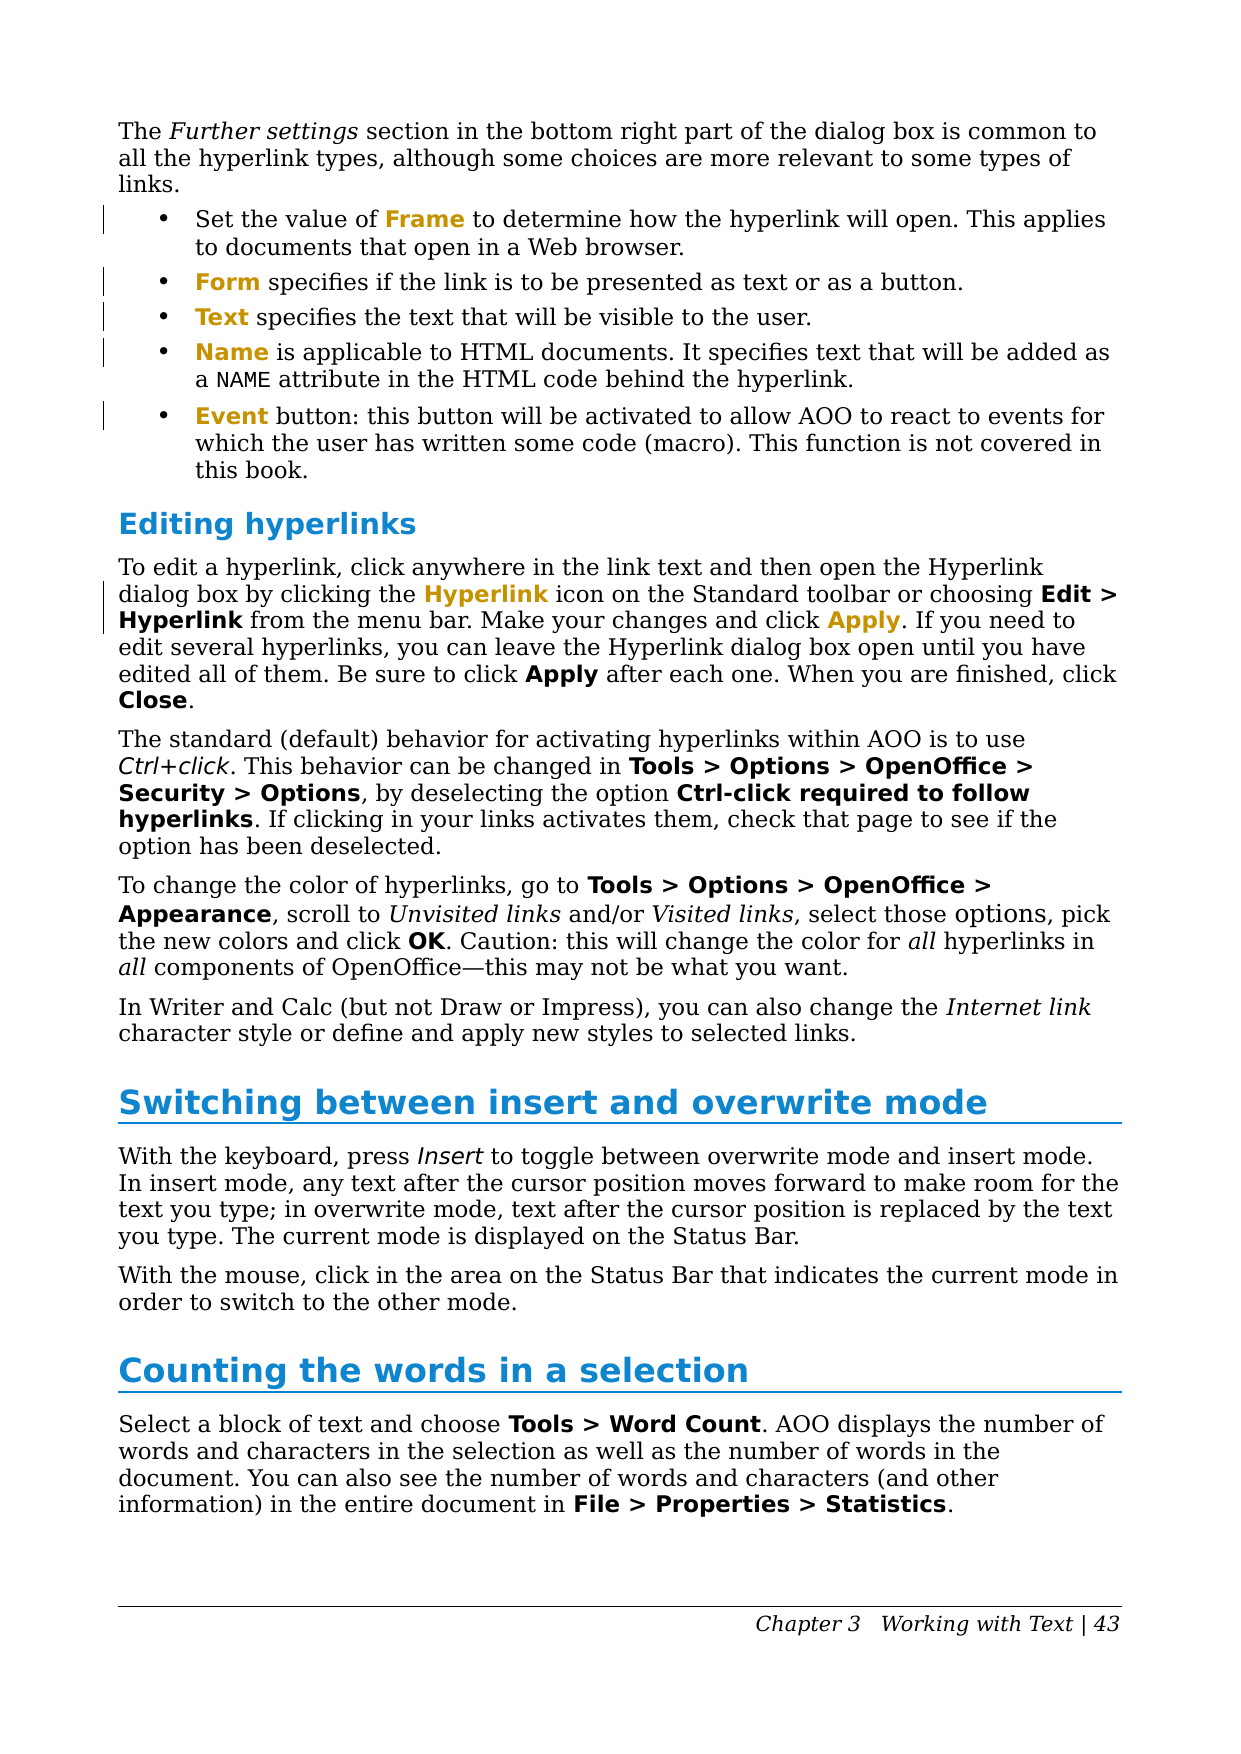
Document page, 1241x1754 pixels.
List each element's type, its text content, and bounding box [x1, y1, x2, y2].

subtitle Counting the words in a selection [118, 1352, 1122, 1391]
list Text specifies the text that will be visible to the user. [156, 302, 1122, 331]
text The standard (default) behavior for activating hyperlinks within AOO is to use Ctrl+click. This behavior can be changed in Tools > Options > OpenOffice > Security > Options, by deselecting the option Ctrl-click required to follow hyperlinks. If clicking in your links activates them, check that page to see if the option has been deselected. [118, 727, 1122, 860]
subtitle Editing hyperlinks [118, 508, 1122, 542]
list Event button: this button will be activated to allow AOO to react to events for which the user has written some code (macro). This function is not covered in this book. [156, 401, 1122, 483]
list The Further settings section in the bottom right part of the dialog box is common to all the hyperlink types, although some choices are more relevant to some types of links. [118, 118, 1122, 198]
text Select a block of text and choose Tools > Word Count. AOO displays the number of words and characters in the selection as well as the number of words in the document. You can also see the number of words and characters (and other information) in the entire document in File > Properties > Statistics. [118, 1411, 1122, 1518]
text In Writer and Calc (but not Draw or Impress), you can also change the Internet link character style or define and apply new styles to selected links. [118, 994, 1122, 1047]
subtitle Switching between insert and overwrite mode [118, 1083, 1122, 1122]
text With the mouse, click in the area on the Status Bar that indicates the current mode in order to switch to the other mode. [118, 1262, 1122, 1316]
list Set the value of Frame to determine how the hyperlink will open. This applies to documents that open in a Web browser. [156, 204, 1122, 260]
text To change the color of hyperlinks, go to Tools > Options > OpenOffice > Appearance, scroll to Unvisited links and/or Visited links, select those options, pick the new colors and click OK. Caution: this will change the color for all hyperlinks in all components of OpenOffice—this may not be what you want. [118, 872, 1122, 981]
list Form specifies if the link is to be presented as text or as a button. [156, 267, 1122, 296]
list Name is applicable to HTML documents. It specifies text that will be added as a NAME attribute in the HTML code behind the hyperlink. [156, 337, 1122, 395]
text With the keyboard, press Insert to toggle between overwrite mode and insert mode. In insert mode, any text after the cursor position moves forward to make room for the text you type; in overwrite mode, text after the cursor position is replaced by the text you type. The current mode is displayed on the Status Bar. [118, 1143, 1122, 1250]
text To edit a hyperlink, click anywhere in the link text and then open the Hyperlink dialog box by clicking the Hyperlink icon on the Standard toolbar or choosing Edit > Hyperlink from the menu bar. Make your changes and click Apply. If you need to edit several hyperlinks, you can leave the Hyperlink dialog box open until you have edited all of them. Be sure to click Apply after each one. When you are finished, click Close. [118, 554, 1122, 714]
